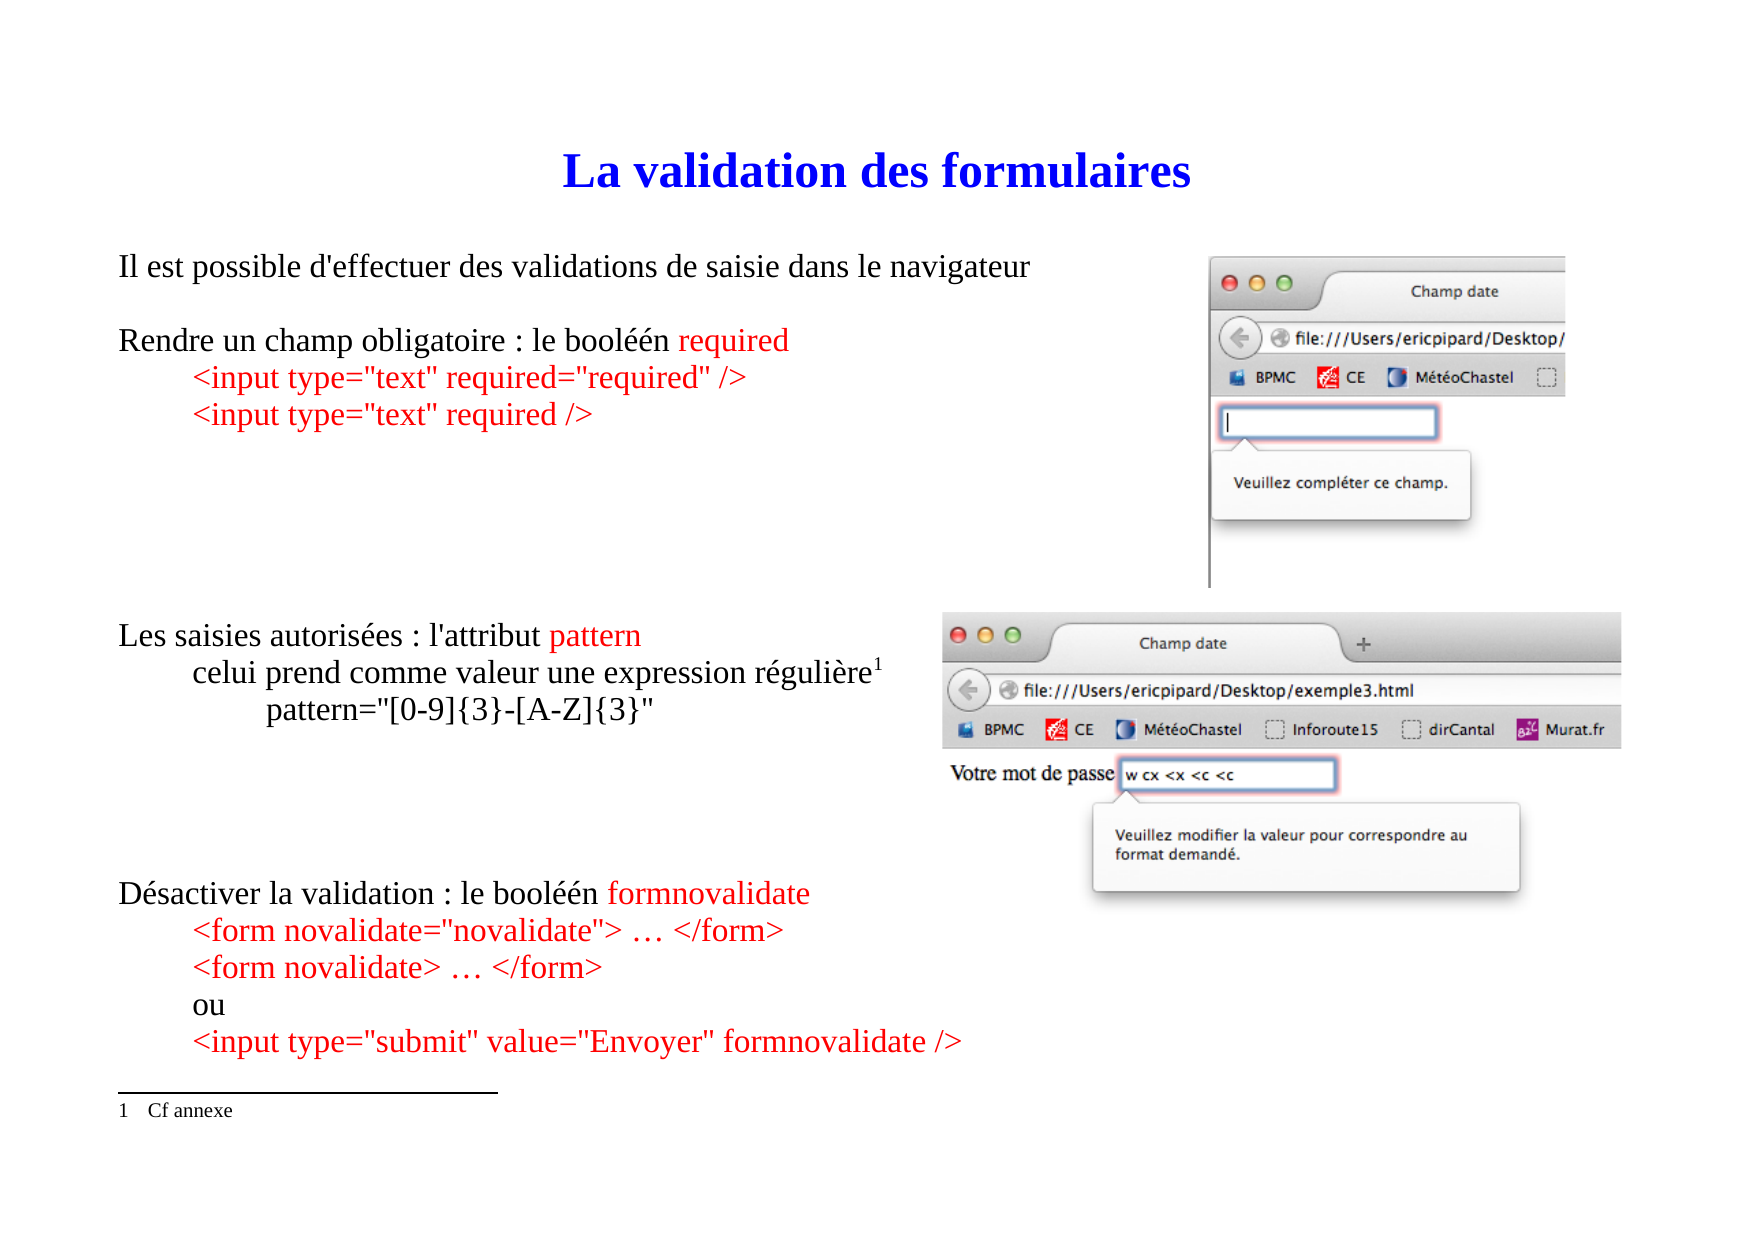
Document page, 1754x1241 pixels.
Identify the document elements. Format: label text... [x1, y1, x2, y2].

text <form novalidate> … </form> [118, 948, 1636, 985]
text [1566, 358, 1636, 395]
text <form novalidate=''novalidate''> … </form> [118, 912, 942, 948]
text celui prend comme valeur une expression régulière [118, 653, 942, 690]
subtitle La validation des formulaires [118, 143, 1636, 198]
text Cf annexe [118, 1099, 1636, 1122]
text pattern=''[0-9]{3}-[A-Z]{3}'' [118, 690, 942, 727]
text <input type=''text'' required=''required'' /> [118, 358, 1208, 395]
text Rendre un champ obligatoire : le booléén required [118, 322, 1208, 358]
picture [942, 612, 1622, 968]
text <input type=''submit'' value=''Envoyer'' formnovalidate /> [118, 1022, 1636, 1059]
text [1566, 395, 1636, 432]
text ou [118, 985, 1636, 1022]
text Il est possible d'effectuer des validations de saisie dans le navigateur [118, 248, 1636, 285]
text [1566, 322, 1636, 358]
text Les saisies autorisées : l'attribut pattern [118, 617, 942, 653]
text <input type=''text'' required /> [118, 395, 1208, 432]
text Désactiver la validation : le booléén formnovalidate [118, 875, 942, 912]
picture [1208, 256, 1566, 588]
